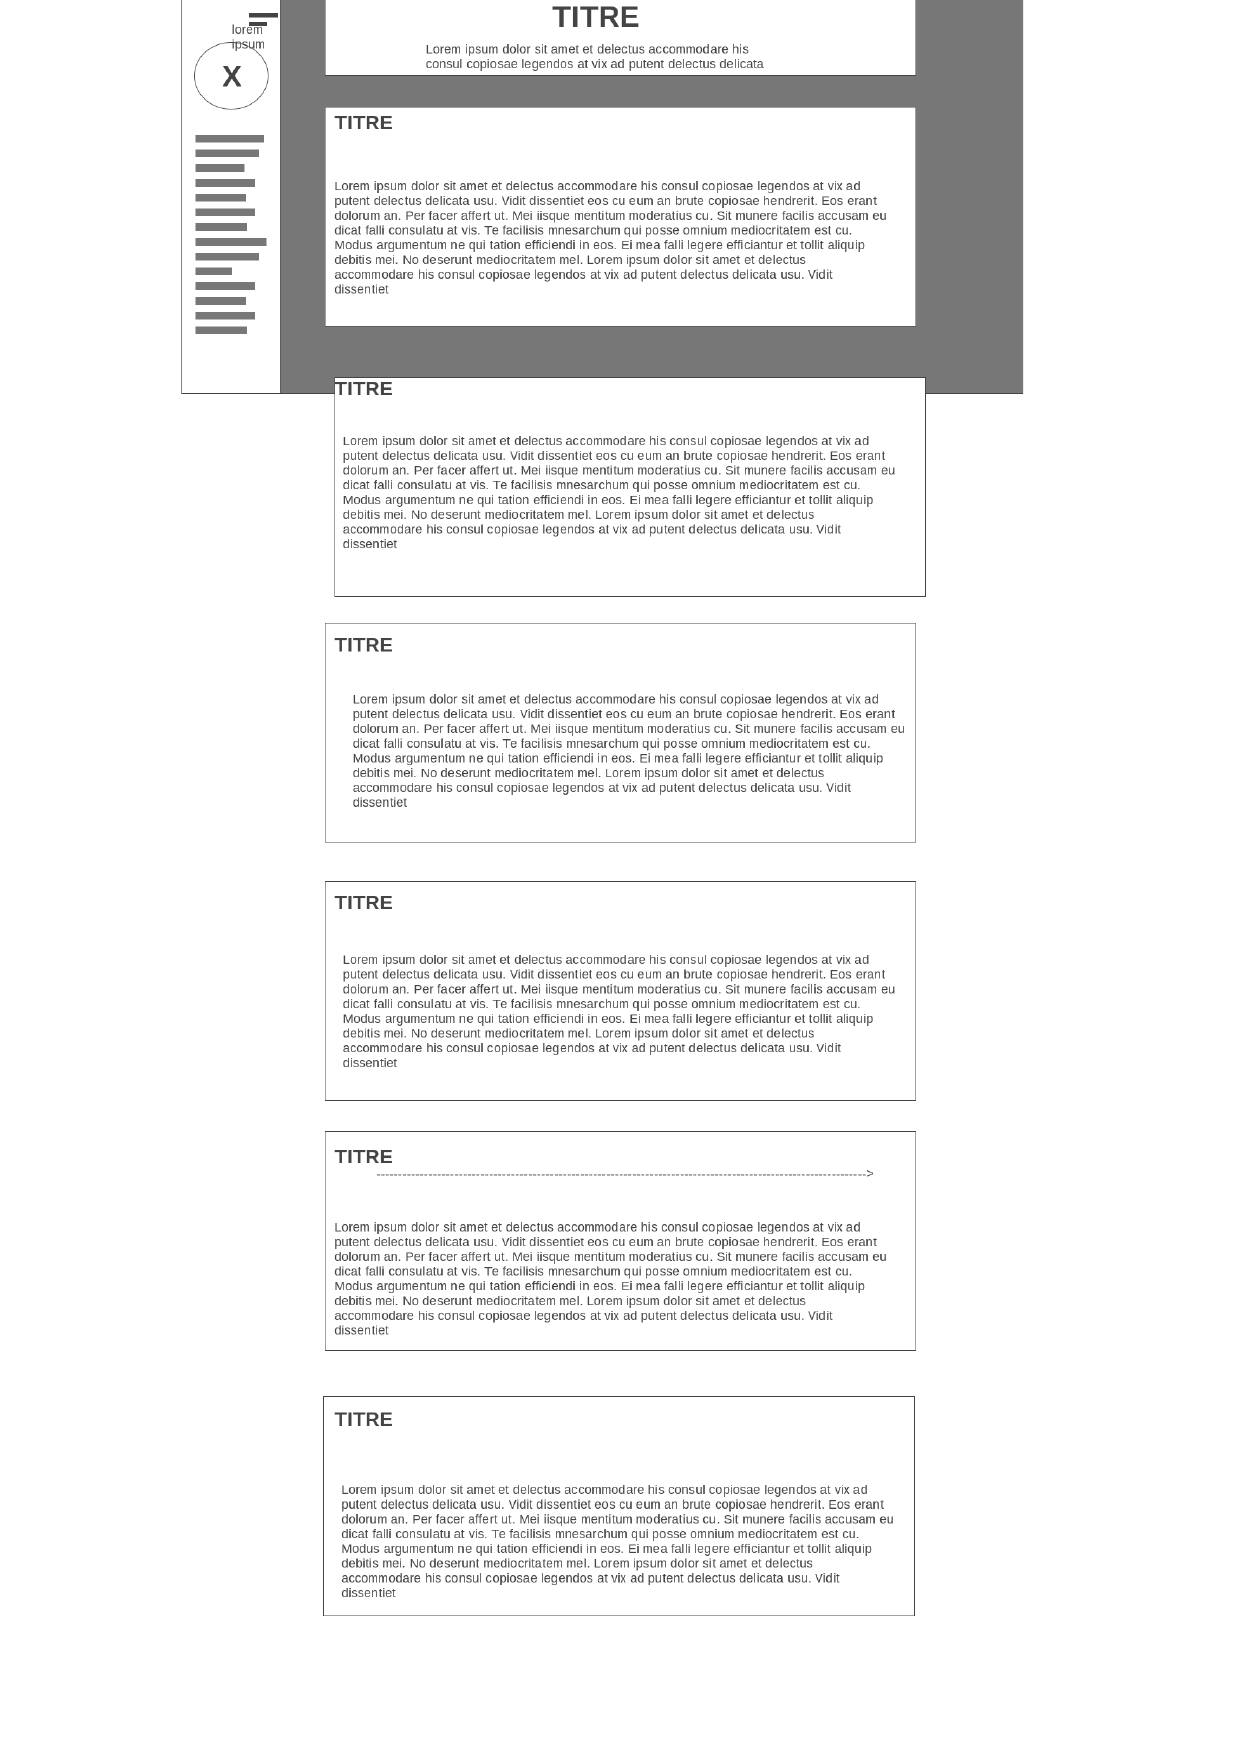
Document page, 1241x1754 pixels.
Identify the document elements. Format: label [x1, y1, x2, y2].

picture [181, 0, 1024, 1754]
